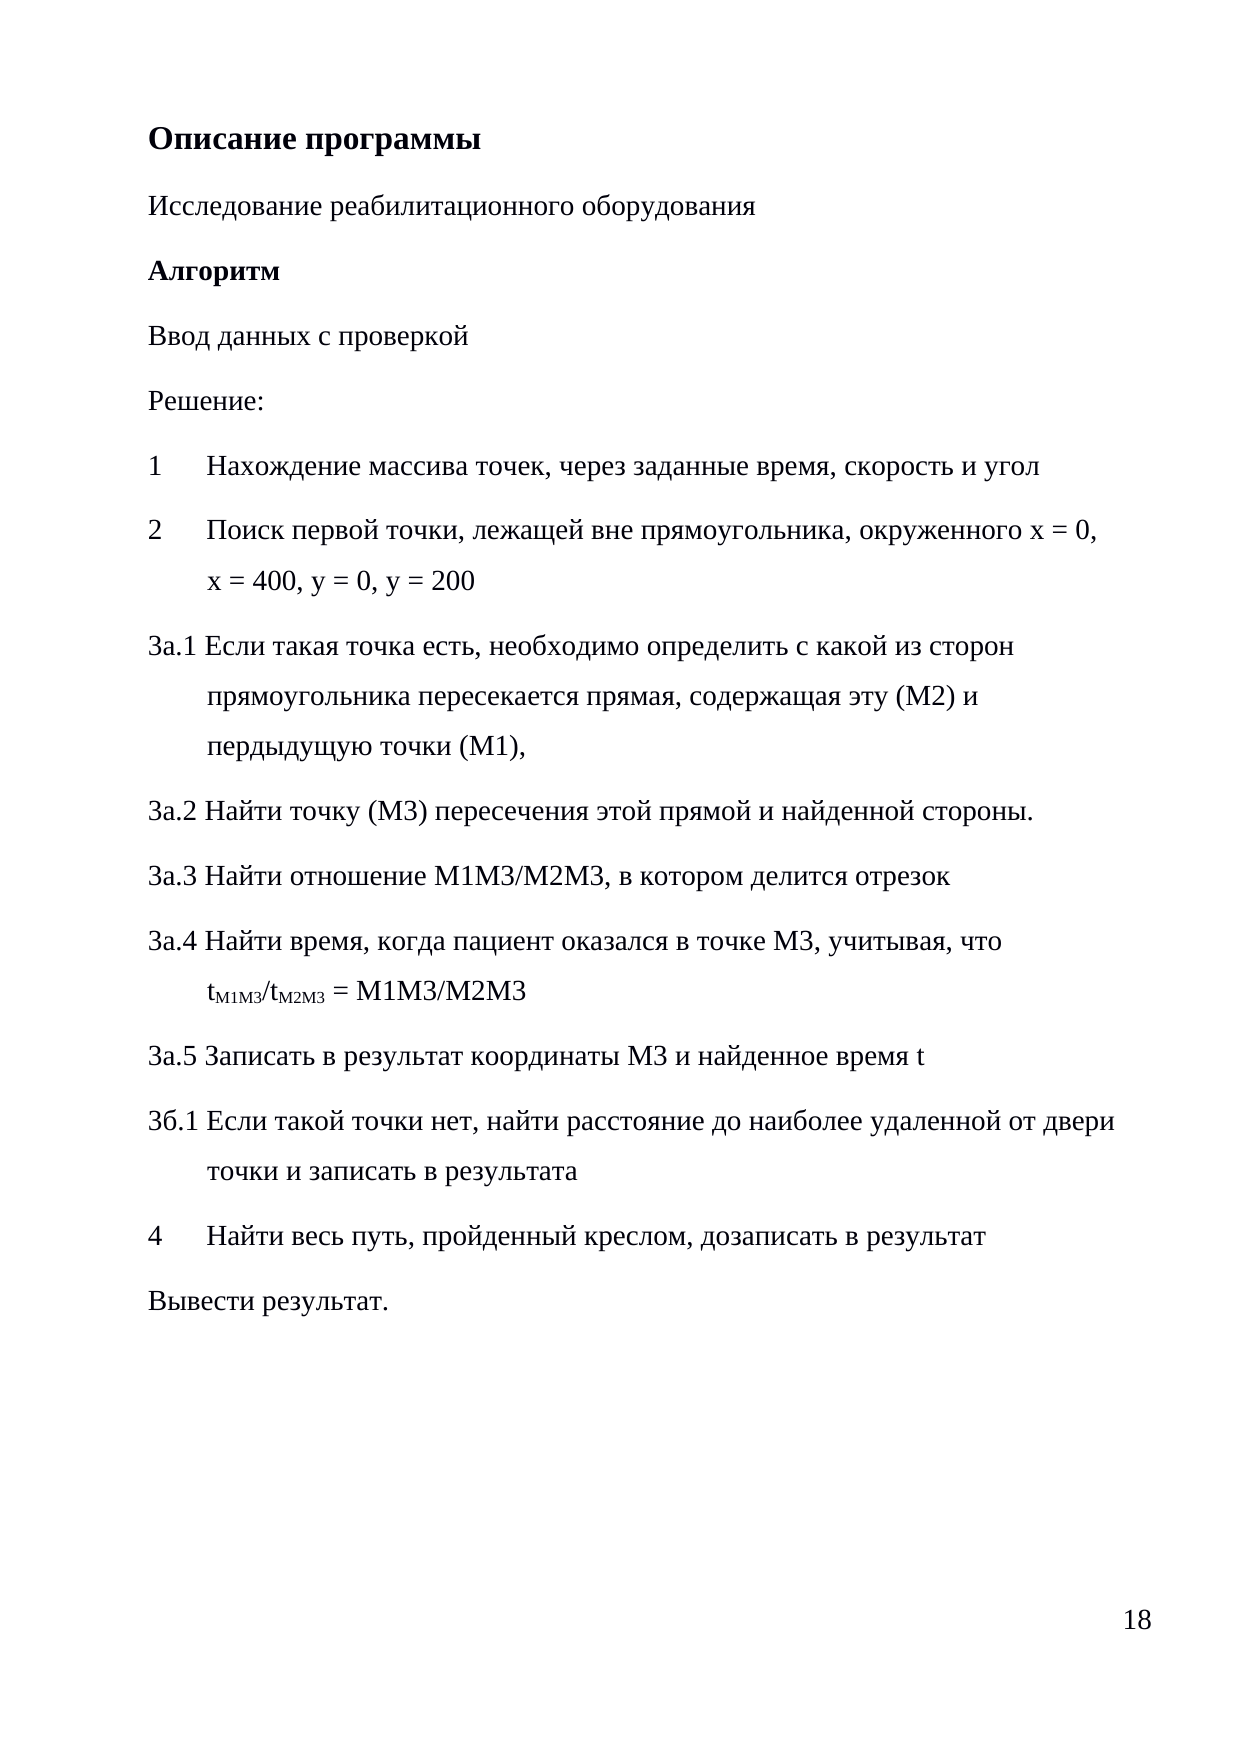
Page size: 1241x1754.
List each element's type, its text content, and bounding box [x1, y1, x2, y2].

subtitle Описание программы [148, 118, 1152, 156]
text Алгоритм [148, 253, 1152, 286]
text 3а.1 Если такая точка есть, необходимо определить с какой из сторон прямоугольника пересекается прямая, содержащая эту (М2) и пердыдущую точки (М1), [148, 628, 1152, 762]
text Исследование реабилитационного оборудования [148, 188, 1152, 222]
text 3а.5 Записать в результат координаты М3 и найденное время t [148, 1038, 1152, 1072]
text Решение: [148, 383, 1152, 416]
text 3б.1 Если такой точки нет, найти расстояние до наиболее удаленной от двери точки и записать в результата [148, 1103, 1152, 1187]
text Вывести результат. [148, 1283, 1152, 1317]
text 2 Поиск первой точки, лежащей вне прямоугольника, окруженного х = 0, х = 400, у = 0, у = 200 [148, 512, 1152, 596]
text 1 Нахождение массива точек, через заданные время, скорость и угол [148, 448, 1152, 481]
text 4 Найти весь путь, пройденный креслом, дозаписать в результат [148, 1218, 1152, 1252]
text 3а.3 Найти отношение М1М3/М2М3, в котором делится отрезок [148, 858, 1152, 892]
text 3а.4 Найти время, когда пациент оказался в точке М3, учитывая, что tМ1М3/tM2M3 = М1М3/М2М3 [148, 923, 1152, 1007]
text Ввод данных с проверкой [148, 318, 1152, 351]
text 3а.2 Найти точку (М3) пересечения этой прямой и найденной стороны. [148, 793, 1152, 827]
